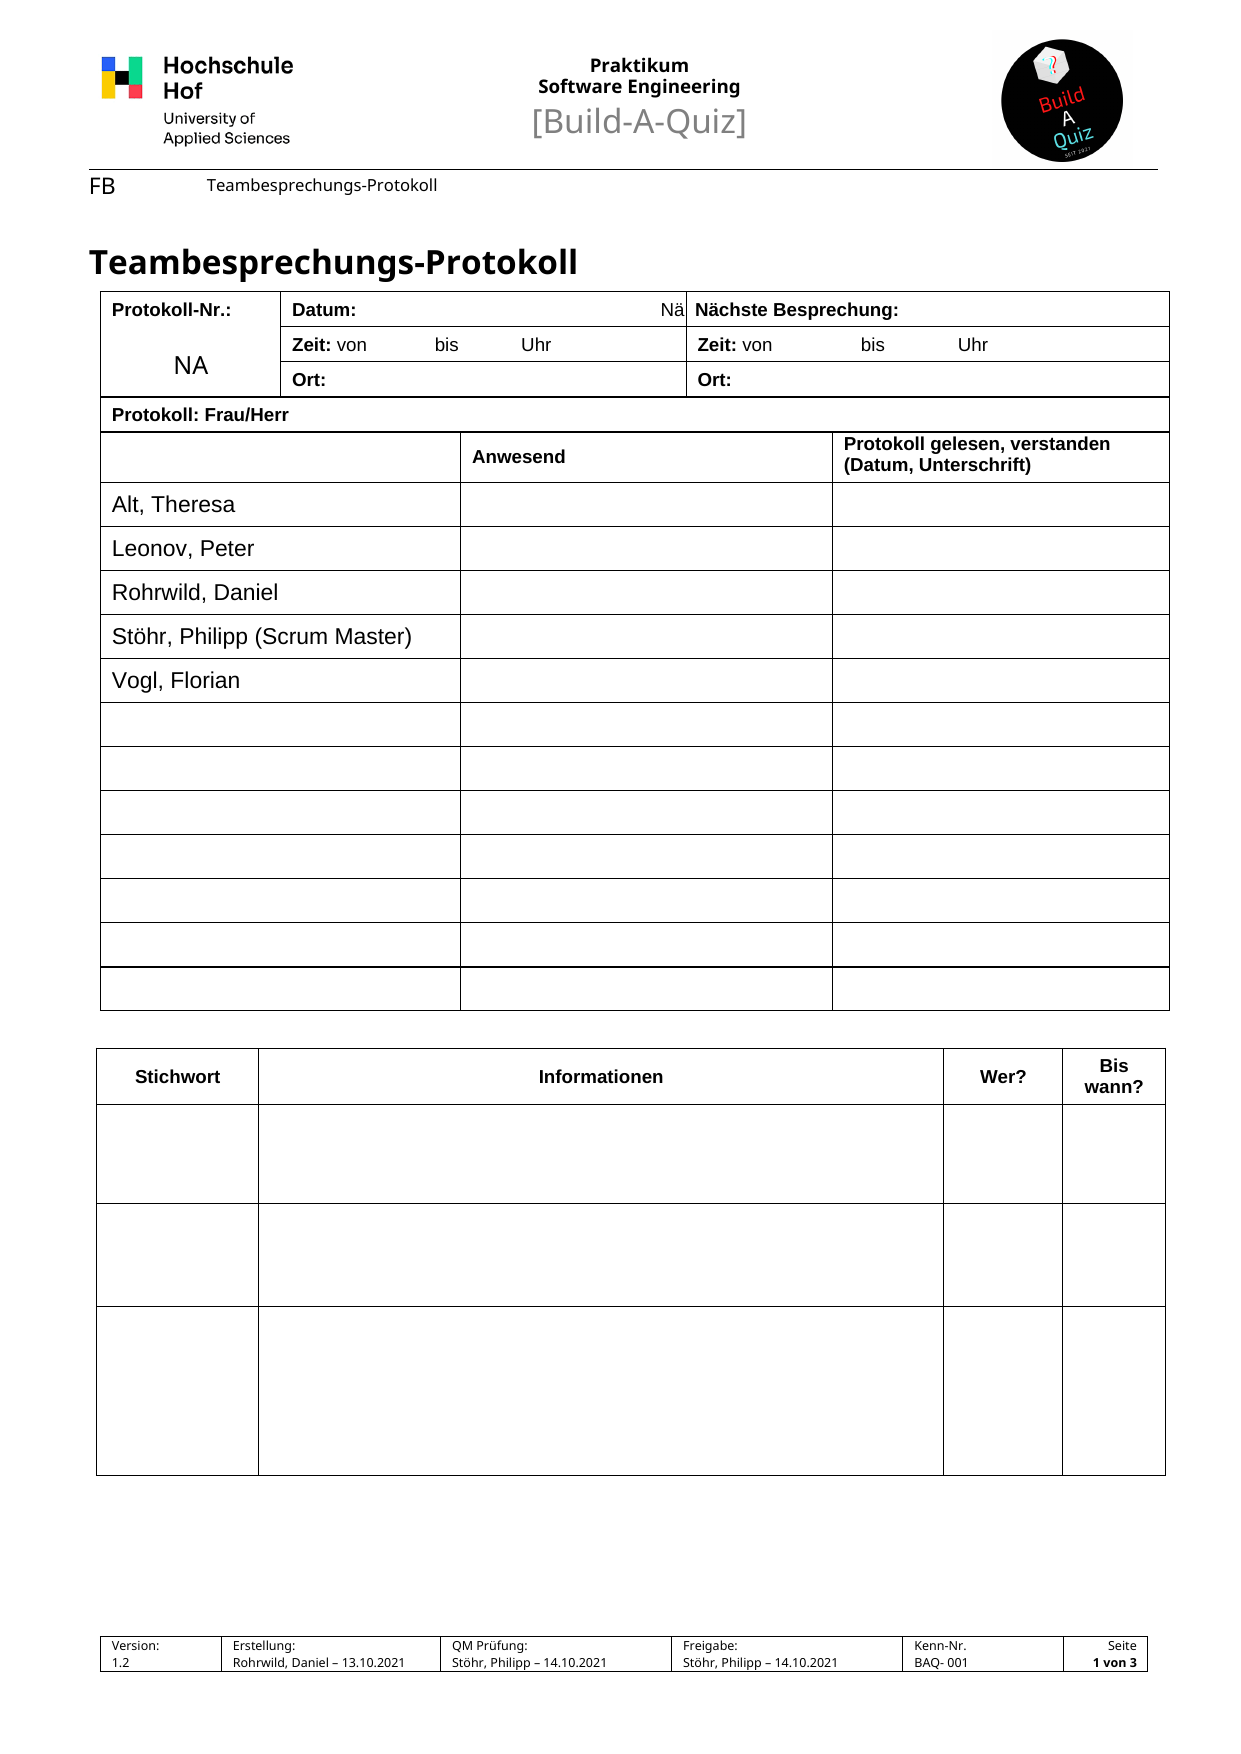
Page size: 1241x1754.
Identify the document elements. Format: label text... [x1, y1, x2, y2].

table_cell [833, 791, 1169, 834]
table_cell [461, 571, 832, 614]
table_cell [944, 1105, 1062, 1203]
table_cell [461, 835, 832, 878]
table_cell [833, 747, 1169, 790]
table_header Datum: [281, 292, 686, 326]
table_cell Ort: [281, 362, 686, 396]
table_cell [461, 703, 832, 746]
table_cell [461, 615, 832, 658]
table_cell Alt, Theresa [101, 483, 460, 526]
table_cell [833, 571, 1169, 614]
table_cell [833, 879, 1169, 922]
table_header Nä Nächste Besprechung: [687, 292, 1169, 326]
picture [93, 37, 306, 158]
table_cell Ort: [687, 362, 1169, 396]
table_cell [101, 879, 460, 922]
table_cell Zeit: von bis Uhr [687, 327, 1169, 361]
table_cell [833, 835, 1169, 878]
table_cell [461, 791, 832, 834]
table_cell [461, 923, 832, 966]
table_cell [461, 879, 832, 922]
table_cell Rohrwild, Daniel [101, 571, 460, 614]
table_cell Stöhr, Philipp (Scrum Master) [101, 615, 460, 658]
table_cell [461, 747, 832, 790]
text Teambesprechungs-Protokoll [89, 239, 1157, 284]
table_cell [833, 659, 1169, 702]
table_cell Vogl, Florian [101, 659, 460, 702]
table_cell [259, 1105, 943, 1203]
table_header Wer? [944, 1049, 1062, 1104]
table_cell [97, 1105, 258, 1203]
table_cell [101, 747, 460, 790]
table_cell Protokoll gelesen, verstanden (Datum, Unterschrift) [833, 433, 1169, 482]
table_cell [461, 527, 832, 570]
table_cell [461, 968, 832, 1010]
table_cell [101, 703, 460, 746]
table_cell [101, 433, 460, 482]
table_cell [461, 659, 832, 702]
table_cell Protokoll: Frau/Herr [101, 398, 1169, 431]
picture [992, 30, 1134, 169]
table_cell [833, 923, 1169, 966]
table_cell Anwesend [461, 433, 832, 482]
table_cell Leonov, Peter [101, 527, 460, 570]
table_header Informationen [259, 1049, 943, 1104]
table_cell [101, 791, 460, 834]
table_cell Zeit: von bis Uhr [281, 327, 686, 361]
table_cell [259, 1307, 943, 1474]
table_cell [1063, 1105, 1165, 1203]
table_cell [97, 1307, 258, 1474]
table_header Bis wann? [1063, 1049, 1165, 1104]
table_cell [833, 615, 1169, 658]
table_cell [101, 835, 460, 878]
table_cell [101, 923, 460, 966]
table_cell [1063, 1307, 1165, 1474]
table_cell [944, 1307, 1062, 1474]
table_cell [259, 1204, 943, 1306]
table_cell [461, 483, 832, 526]
table_cell [833, 527, 1169, 570]
table_cell [833, 968, 1169, 1010]
table_cell [833, 703, 1169, 746]
table_header Protokoll-Nr.: NA [101, 292, 280, 396]
table_cell [97, 1204, 258, 1306]
table_cell [944, 1204, 1062, 1306]
table_header Stichwort [97, 1049, 258, 1104]
table_cell [101, 968, 460, 1010]
table_cell [833, 483, 1169, 526]
table_cell [1063, 1204, 1165, 1306]
